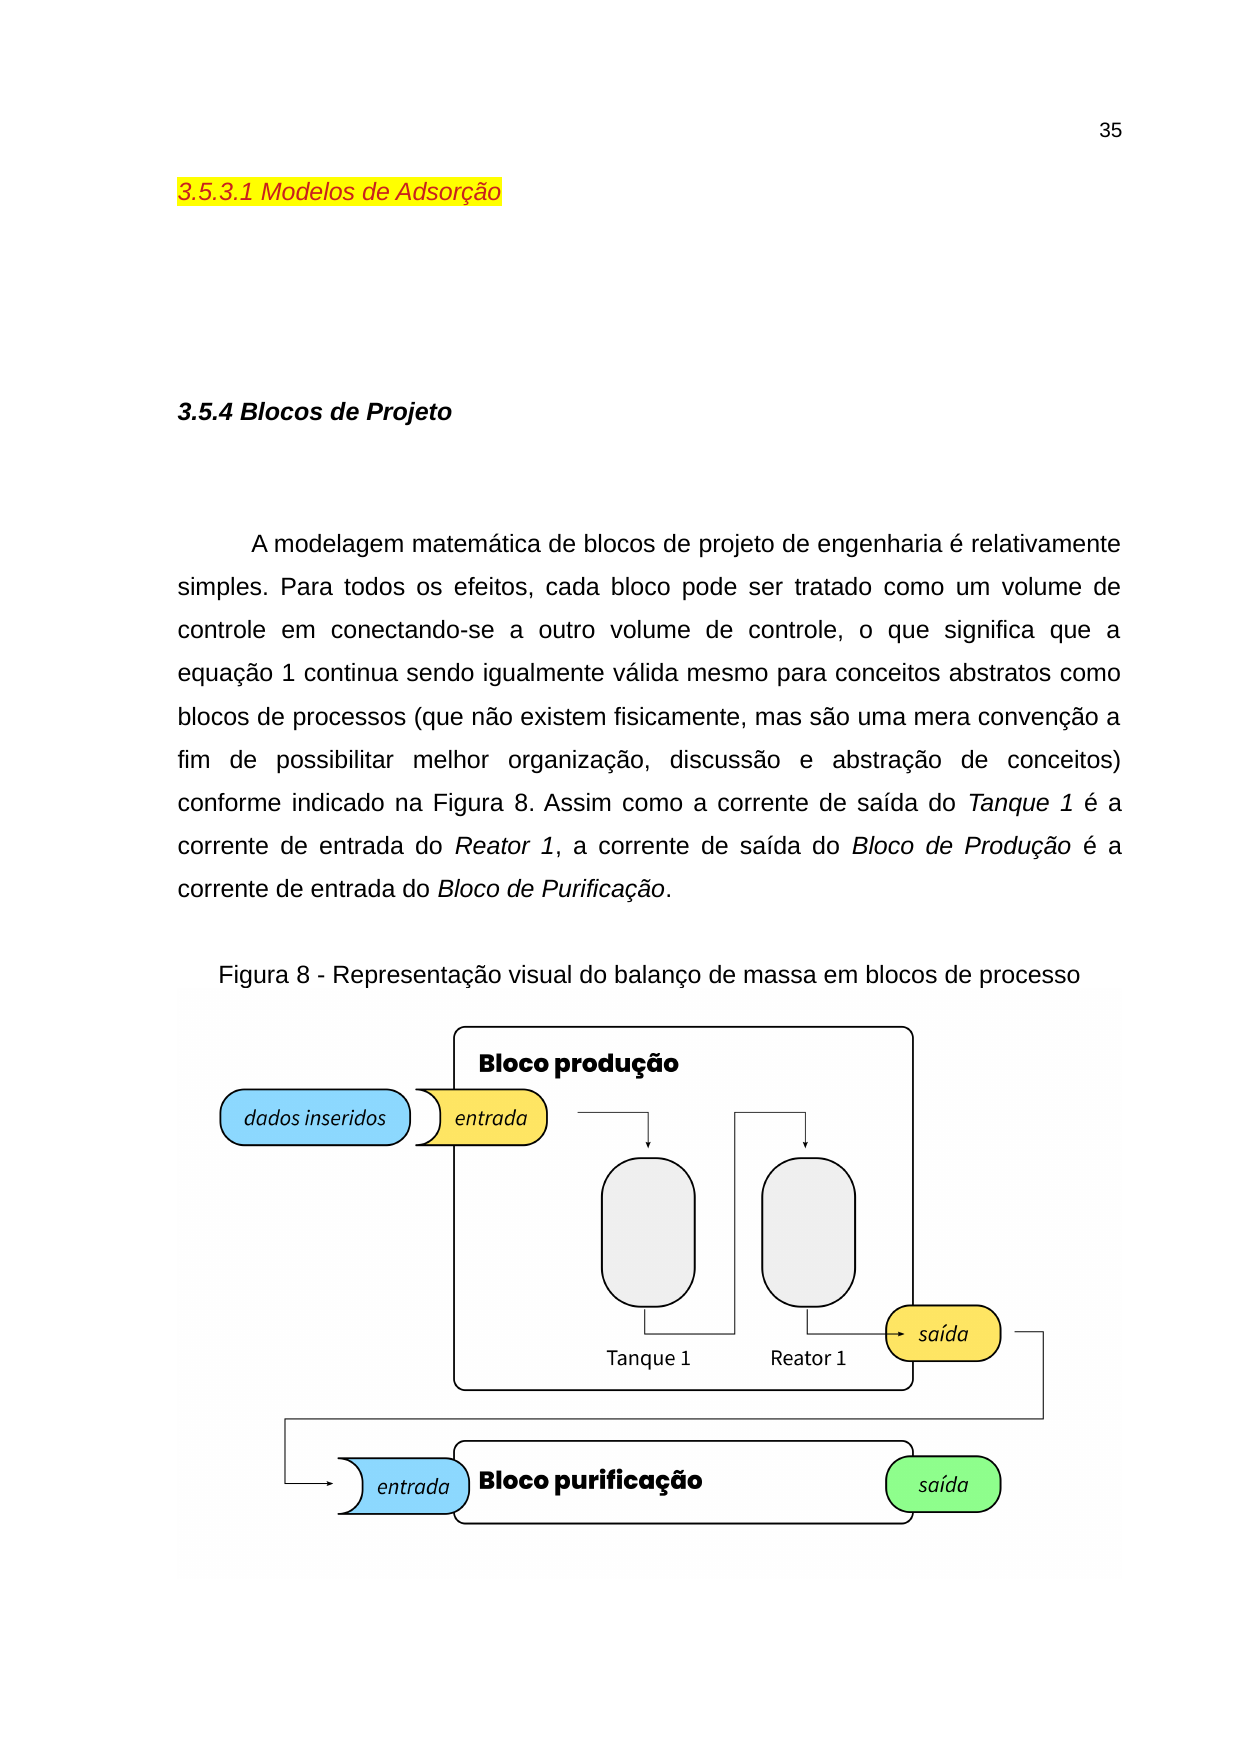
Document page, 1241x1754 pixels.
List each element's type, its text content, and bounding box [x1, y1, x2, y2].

text Figura 8 - Representação visual do balanço de massa em blocos de processo [177, 960, 1122, 988]
picture [177, 988, 1123, 1579]
subtitle Blocos de Projeto [177, 397, 1122, 426]
subtitle Modelos de Adsorção [177, 177, 1122, 206]
text A modelagem matemática de blocos de projeto de engenharia é relativamente simples. Para todos os efeitos, cada bloco pode ser tratado como um volume de controle em conectando-se a outro volume de controle, o que significa que a equação 1 continua sendo igualmente válida mesmo para conceitos abstratos como blocos de processos (que não existem fisicamente, mas são uma mera convenção a fim de possibilitar melhor organização, discussão e abstração de conceitos) conforme indicado na Figura 8. Assim como a corrente de saída do Tanque 1 é a corrente de entrada do Reator 1, a corrente de saída do Bloco de Produção é a corrente de entrada do Bloco de Purificação. [177, 529, 1122, 903]
